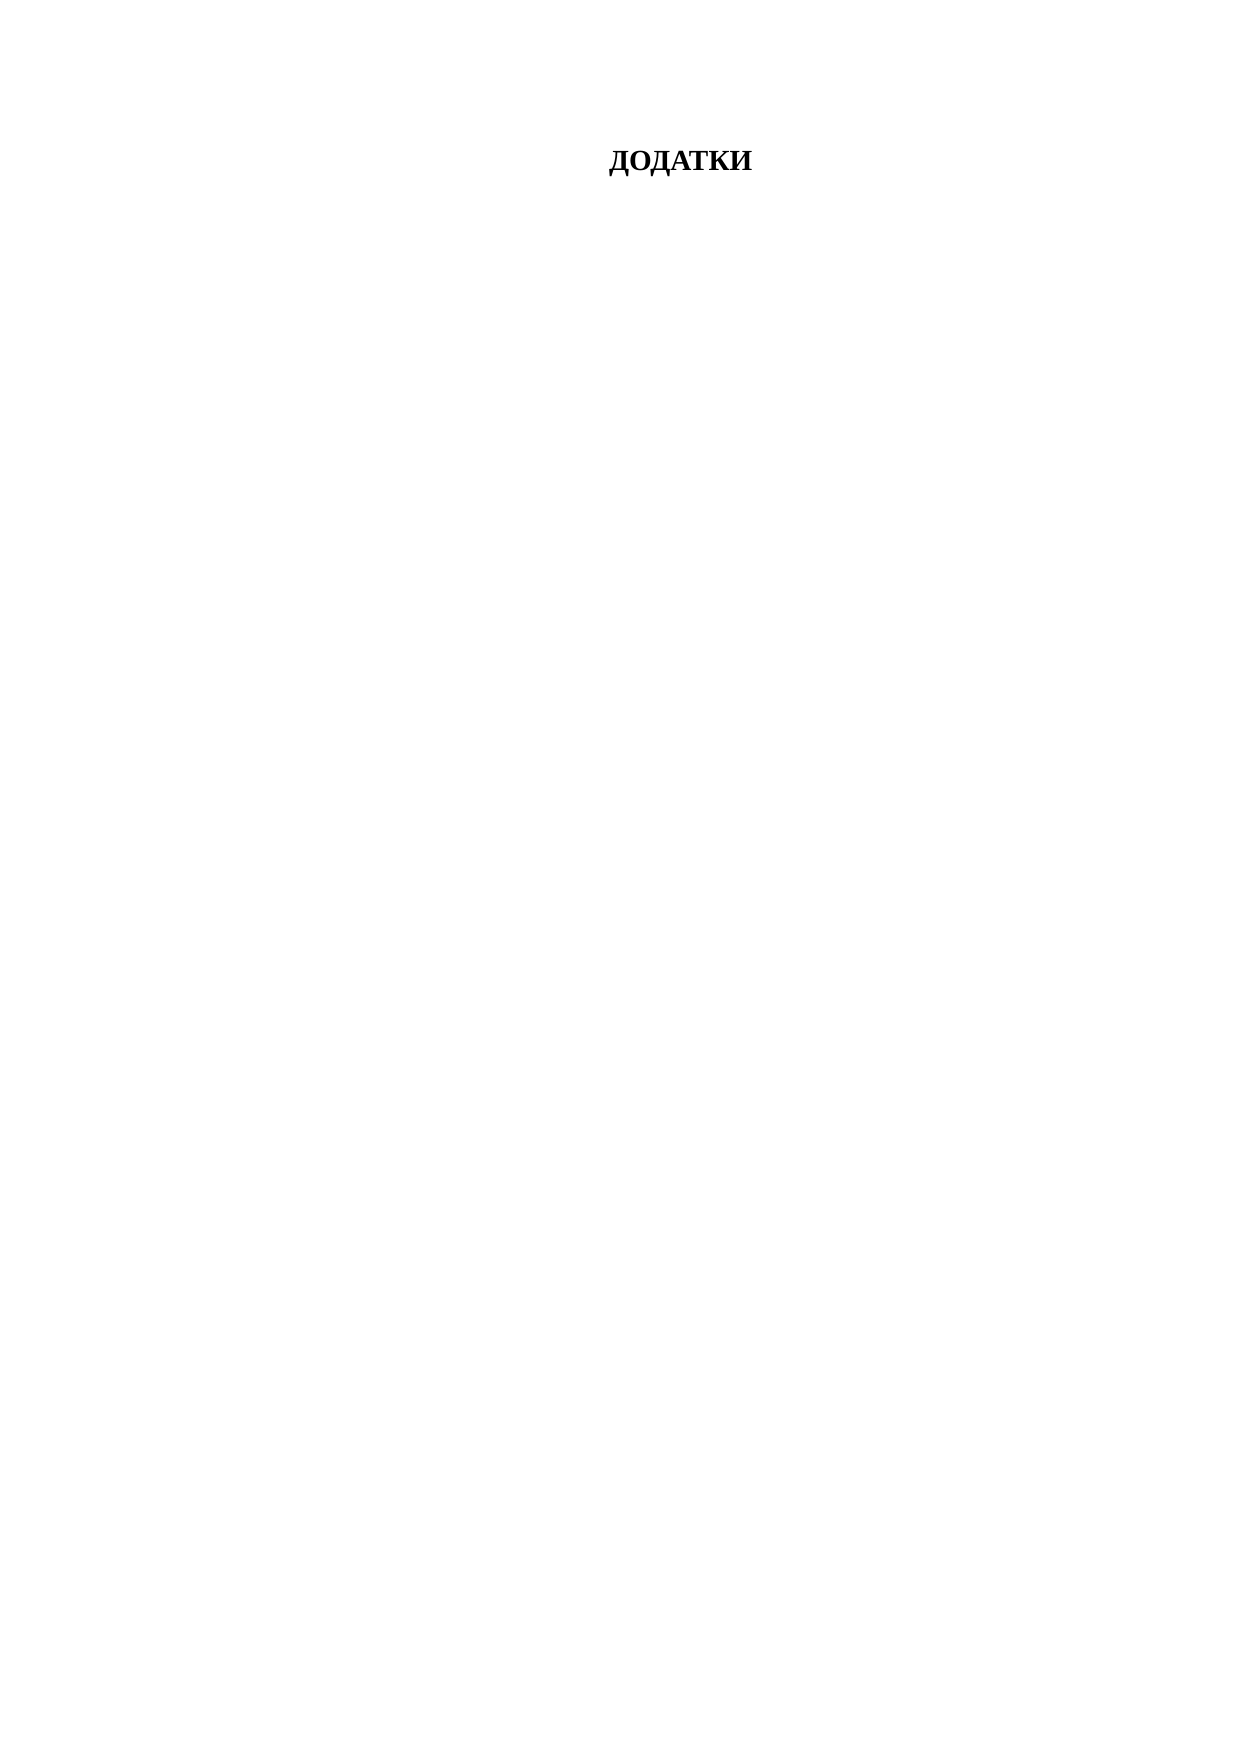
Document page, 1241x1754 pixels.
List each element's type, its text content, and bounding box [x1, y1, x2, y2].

subtitle ДОДАТКИ [163, 143, 1123, 177]
